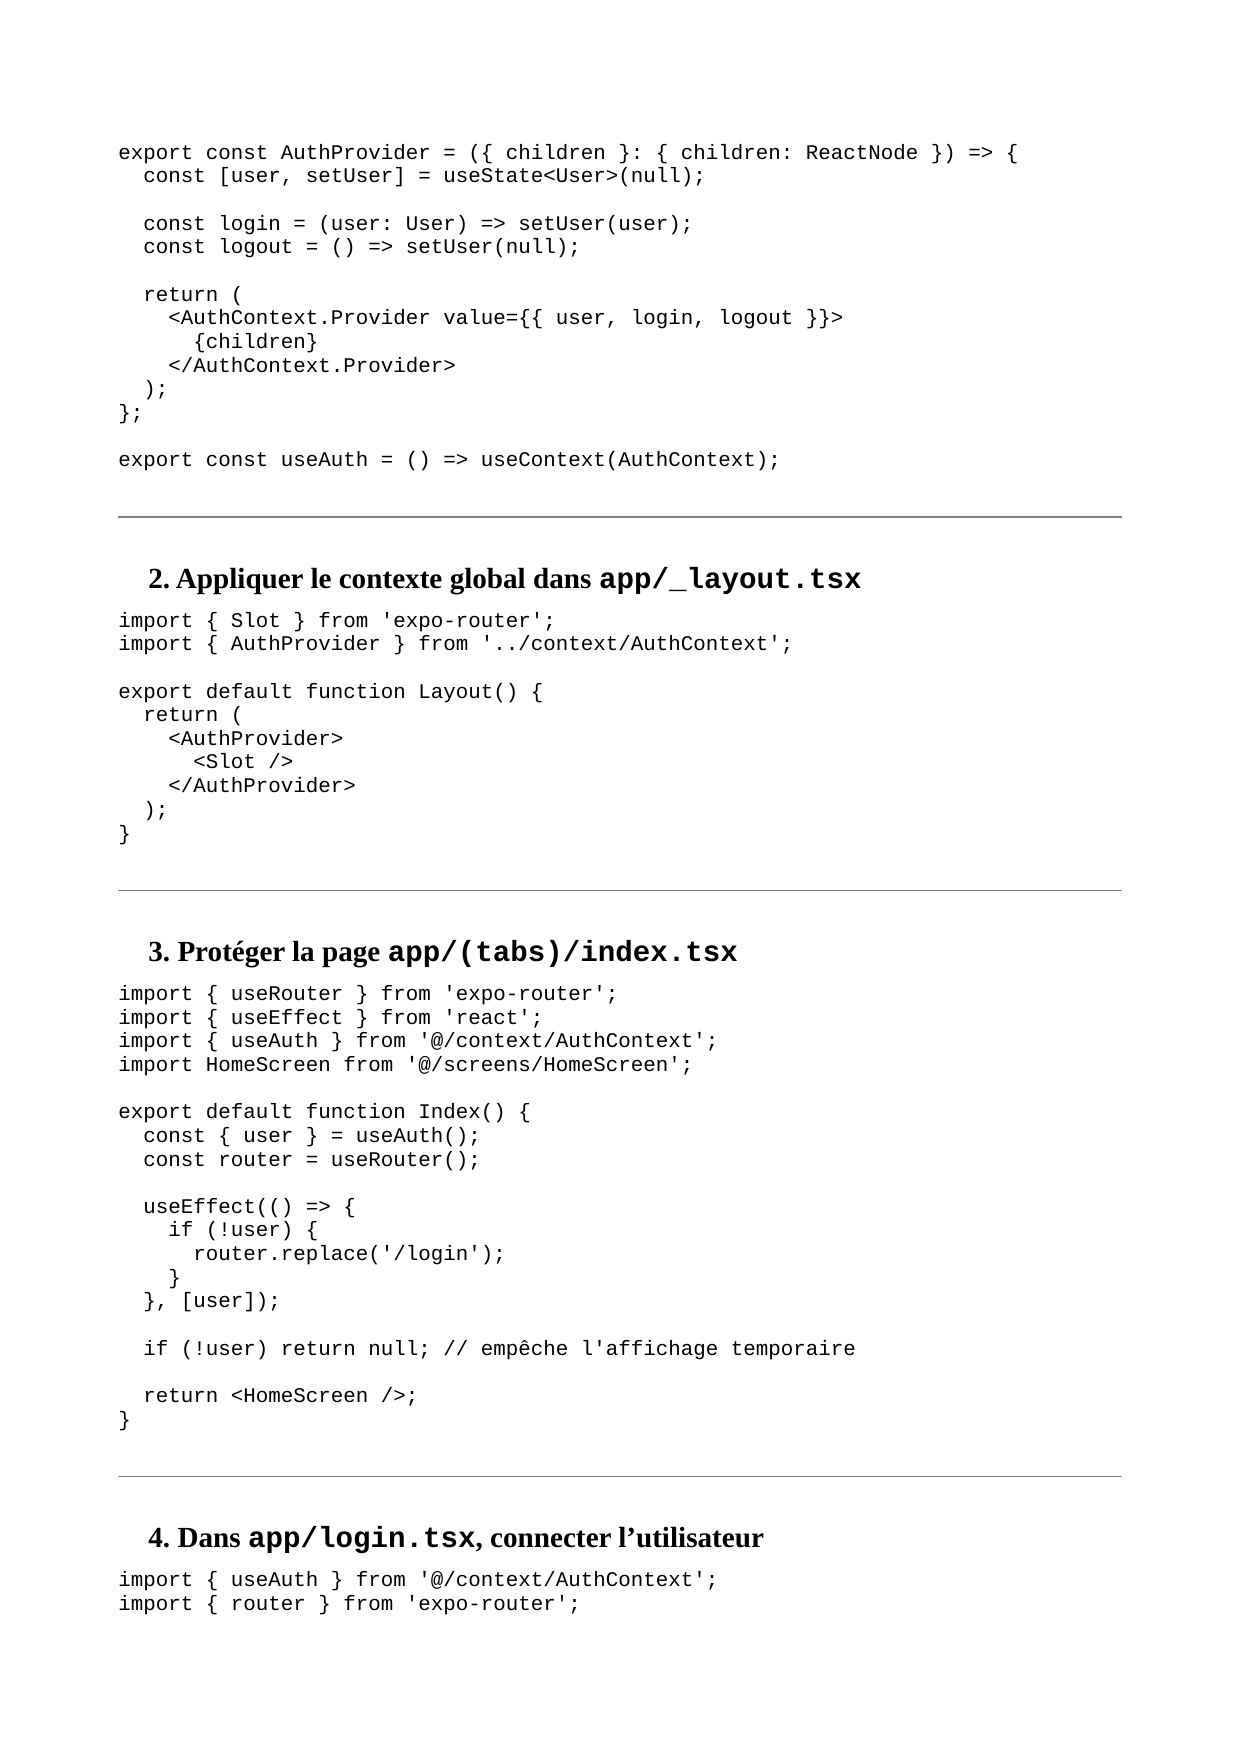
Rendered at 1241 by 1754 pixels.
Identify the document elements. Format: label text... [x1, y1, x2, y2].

text export default function Index() { [118, 1101, 1122, 1125]
text import { useEffect } from 'react'; [118, 1007, 1122, 1030]
text export const useAuth = () => useContext(AuthContext); [118, 449, 1122, 473]
text export default function Layout() { [118, 681, 1122, 704]
text {children} [118, 331, 1122, 354]
text router.replace('/login'); [118, 1243, 1122, 1267]
text } [118, 822, 1122, 846]
text if (!user) return null; // empêche l'affichage temporaire [118, 1338, 1122, 1361]
text import { useAuth } from '@/context/AuthContext'; [118, 1569, 1122, 1593]
text }, [user]); [118, 1290, 1122, 1314]
text const [user, setUser] = useState<User>(null); [118, 165, 1122, 189]
text import { useRouter } from 'expo-router'; [118, 983, 1122, 1007]
text } [118, 1267, 1122, 1290]
text const { user } = useAuth(); [118, 1125, 1122, 1148]
text <Slot /> [118, 752, 1122, 775]
text export const AuthProvider = ({ children }: { children: ReactNode }) => { [118, 142, 1122, 165]
text import { AuthProvider } from '../context/AuthContext'; [118, 633, 1122, 657]
text ); [118, 378, 1122, 402]
subtitle 🔧 2. Appliquer le contexte global dans app/_layout.tsx [118, 561, 1122, 597]
text import { useAuth } from '@/context/AuthContext'; [118, 1030, 1122, 1054]
text }; [118, 402, 1122, 426]
text useEffect(() => { [118, 1196, 1122, 1219]
text if (!user) { [118, 1219, 1122, 1243]
subtitle ✅ 4. Dans app/login.tsx, connecter l’utilisateur [118, 1521, 1122, 1557]
text import HomeScreen from '@/screens/HomeScreen'; [118, 1054, 1122, 1078]
text return ( [118, 704, 1122, 728]
text <AuthContext.Provider value={{ user, login, logout }}> [118, 307, 1122, 331]
text const router = useRouter(); [118, 1148, 1122, 1172]
text } [118, 1409, 1122, 1432]
text </AuthProvider> [118, 775, 1122, 799]
text return <HomeScreen />; [118, 1385, 1122, 1409]
text const login = (user: User) => setUser(user); [118, 213, 1122, 236]
subtitle 📲 3. Protéger la page app/(tabs)/index.tsx [118, 934, 1122, 971]
text ); [118, 799, 1122, 822]
text import { router } from 'expo-router'; [118, 1593, 1122, 1616]
text const logout = () => setUser(null); [118, 236, 1122, 260]
text <AuthProvider> [118, 728, 1122, 752]
text import { Slot } from 'expo-router'; [118, 610, 1122, 633]
text return ( [118, 284, 1122, 307]
text </AuthContext.Provider> [118, 354, 1122, 378]
